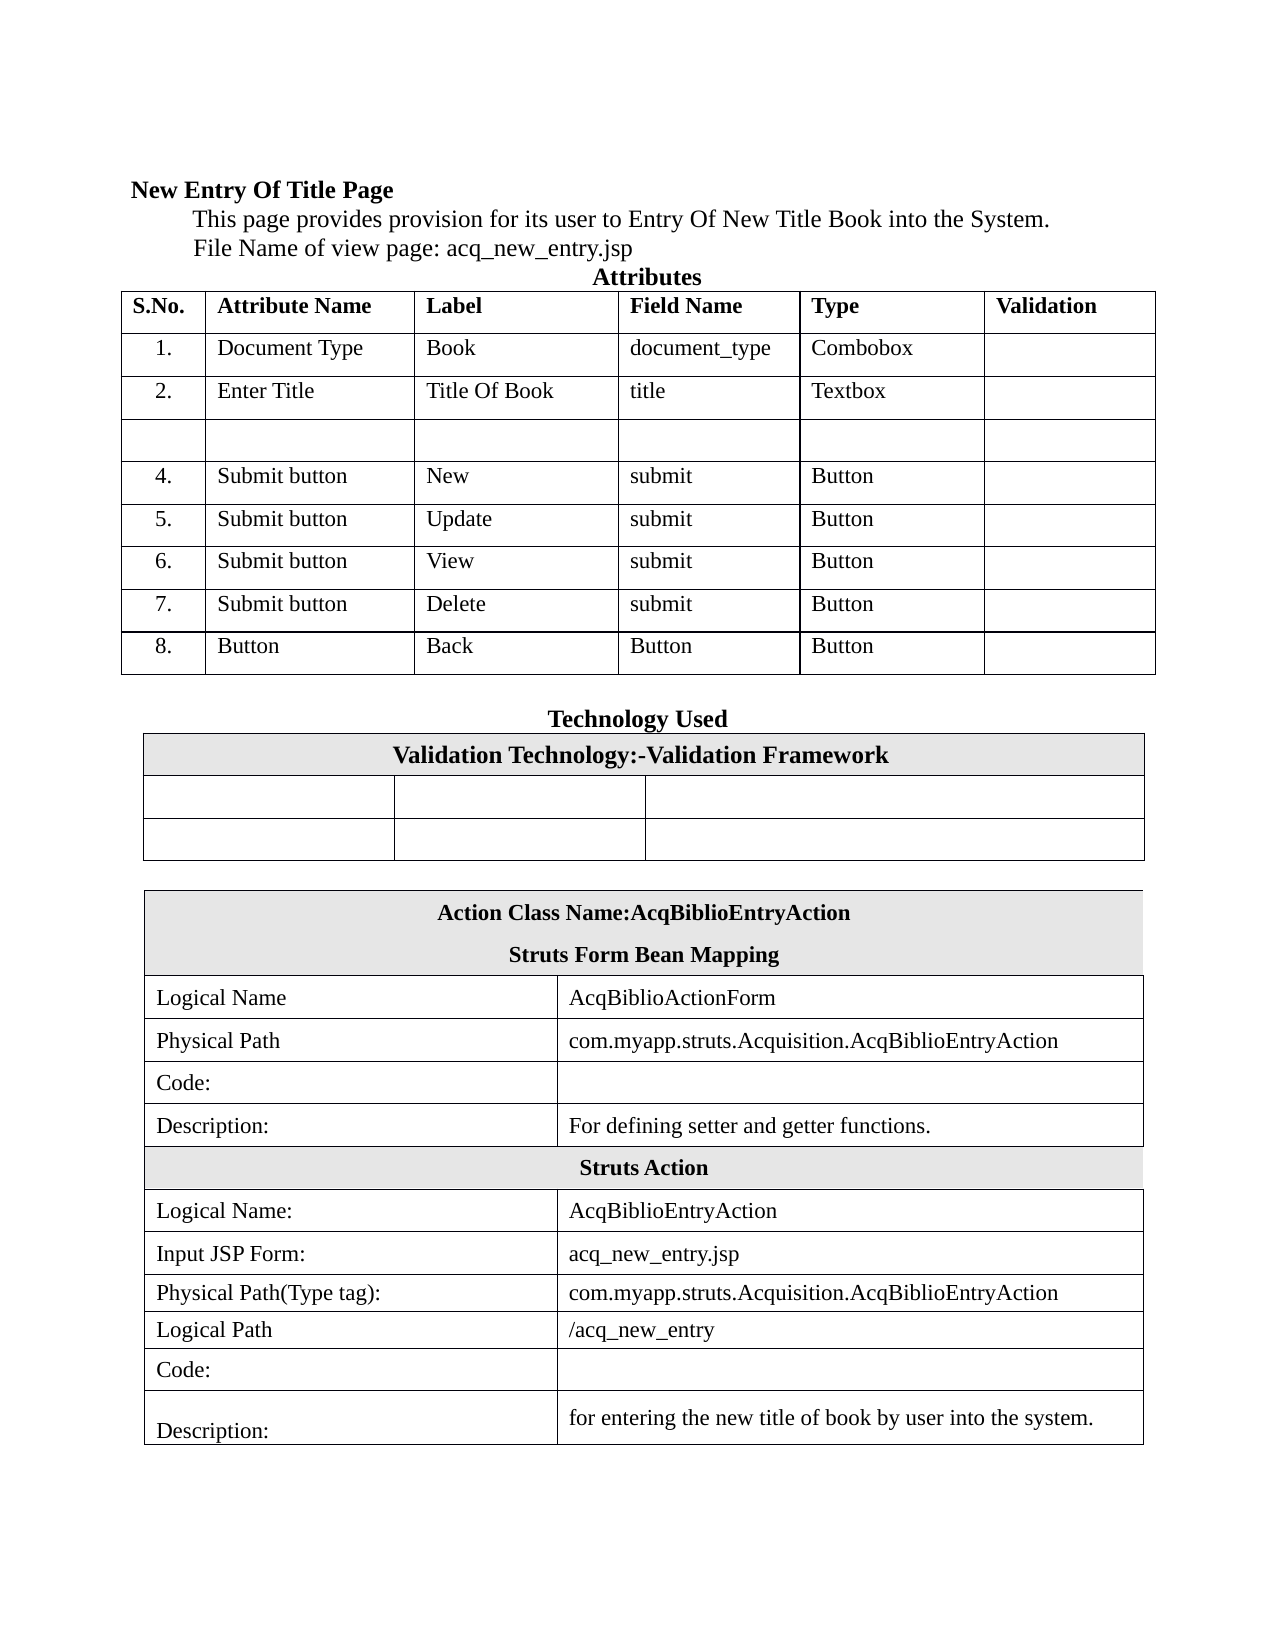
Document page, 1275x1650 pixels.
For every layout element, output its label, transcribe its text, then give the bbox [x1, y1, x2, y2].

table_header Type [801, 292, 984, 333]
table_cell com.myapp.struts.Acquisition.AcqBiblioEntryAction [558, 1019, 1143, 1061]
list Attributes [118, 262, 1157, 291]
table_cell 8. [122, 633, 205, 674]
table_cell submit [619, 505, 799, 546]
table_cell [801, 420, 984, 461]
table_cell Button [801, 590, 984, 631]
table_cell /acq_new_entry [558, 1312, 1143, 1347]
table_cell 1. [122, 334, 205, 376]
table_cell [985, 462, 1155, 504]
table_cell [415, 420, 618, 461]
table_cell Title Of Book [415, 377, 618, 418]
table_cell 6. [122, 547, 205, 589]
table_cell [144, 819, 394, 860]
table_cell Physical Path [145, 1019, 557, 1061]
table_cell AcqBiblioActionForm [558, 976, 1143, 1018]
table_cell Description: [145, 1104, 557, 1146]
table_header Label [415, 292, 618, 333]
table_cell [985, 505, 1155, 546]
table_cell [985, 420, 1155, 461]
list Technology Used [118, 704, 1157, 733]
table_cell Button [801, 462, 984, 504]
table_cell Button [801, 547, 984, 589]
text New Entry Of Title Page [118, 176, 1157, 204]
table_cell Button [206, 633, 414, 674]
table_header Validation [985, 292, 1155, 333]
table_header Field Name [619, 292, 799, 333]
table_header Attribute Name [206, 292, 414, 333]
table_cell [206, 420, 414, 461]
table_cell title [619, 377, 799, 418]
table_cell Submit button [206, 547, 414, 589]
table_cell document_type [619, 334, 799, 376]
table_cell Enter Title [206, 377, 414, 418]
table_cell Description: [145, 1391, 557, 1444]
list File Name of view page: acq_new_entry.jsp [156, 233, 1157, 262]
table_cell Combobox [801, 334, 984, 376]
table_cell AcqBiblioEntryAction [558, 1190, 1143, 1231]
table_cell [985, 590, 1155, 631]
table_cell submit [619, 462, 799, 504]
table_header Action Class Name:AcqBiblioEntryAction [145, 891, 1143, 933]
table_cell 5. [122, 505, 205, 546]
table_cell Submit button [206, 505, 414, 546]
table_cell Back [415, 633, 618, 674]
table_cell Button [619, 633, 799, 674]
text This page provides provision for its user to Entry Of New Title Book into the System. [118, 204, 1157, 233]
table_cell acq_new_entry.jsp [558, 1232, 1143, 1274]
table_cell Input JSP Form: [145, 1232, 557, 1274]
table_cell for entering the new title of book by user into the system. [558, 1391, 1143, 1444]
table_cell Struts Action [145, 1147, 1143, 1188]
table_cell [619, 420, 799, 461]
table_cell Code: [145, 1349, 557, 1390]
table_cell For defining setter and getter functions. [558, 1104, 1143, 1146]
table_cell submit [619, 547, 799, 589]
table_cell Code: [145, 1062, 557, 1103]
table_cell [985, 334, 1155, 376]
table_cell Submit button [206, 462, 414, 504]
table_cell submit [619, 590, 799, 631]
table_cell [122, 420, 205, 461]
table_cell 2. [122, 377, 205, 418]
table_cell [985, 633, 1155, 674]
table_cell [985, 547, 1155, 589]
table_cell [144, 776, 394, 818]
table_cell [646, 776, 1144, 818]
table_cell [558, 1349, 1143, 1390]
table_cell Struts Form Bean Mapping [145, 933, 1143, 975]
table_cell [985, 377, 1155, 418]
table_cell Button [801, 633, 984, 674]
table_cell com.myapp.struts.Acquisition.AcqBiblioEntryAction [558, 1275, 1143, 1311]
table_cell [395, 819, 645, 860]
table_cell New [415, 462, 618, 504]
table_cell Textbox [801, 377, 984, 418]
table_cell Logical Path [145, 1312, 557, 1347]
table_cell Delete [415, 590, 618, 631]
table_cell Document Type [206, 334, 414, 376]
table_cell View [415, 547, 618, 589]
table_cell Button [801, 505, 984, 546]
table_cell Physical Path(Type tag): [145, 1275, 557, 1311]
table_cell Logical Name [145, 976, 557, 1018]
table_cell [646, 819, 1144, 860]
table_cell Logical Name: [145, 1190, 557, 1231]
table_header S.No. [122, 292, 205, 333]
table_cell Submit button [206, 590, 414, 631]
table_cell 4. [122, 462, 205, 504]
table_cell [558, 1062, 1143, 1103]
table_header Validation Technology:-Validation Framework [144, 734, 1144, 775]
table_cell 7. [122, 590, 205, 631]
table_cell Book [415, 334, 618, 376]
table_cell [395, 776, 645, 818]
table_cell Update [415, 505, 618, 546]
